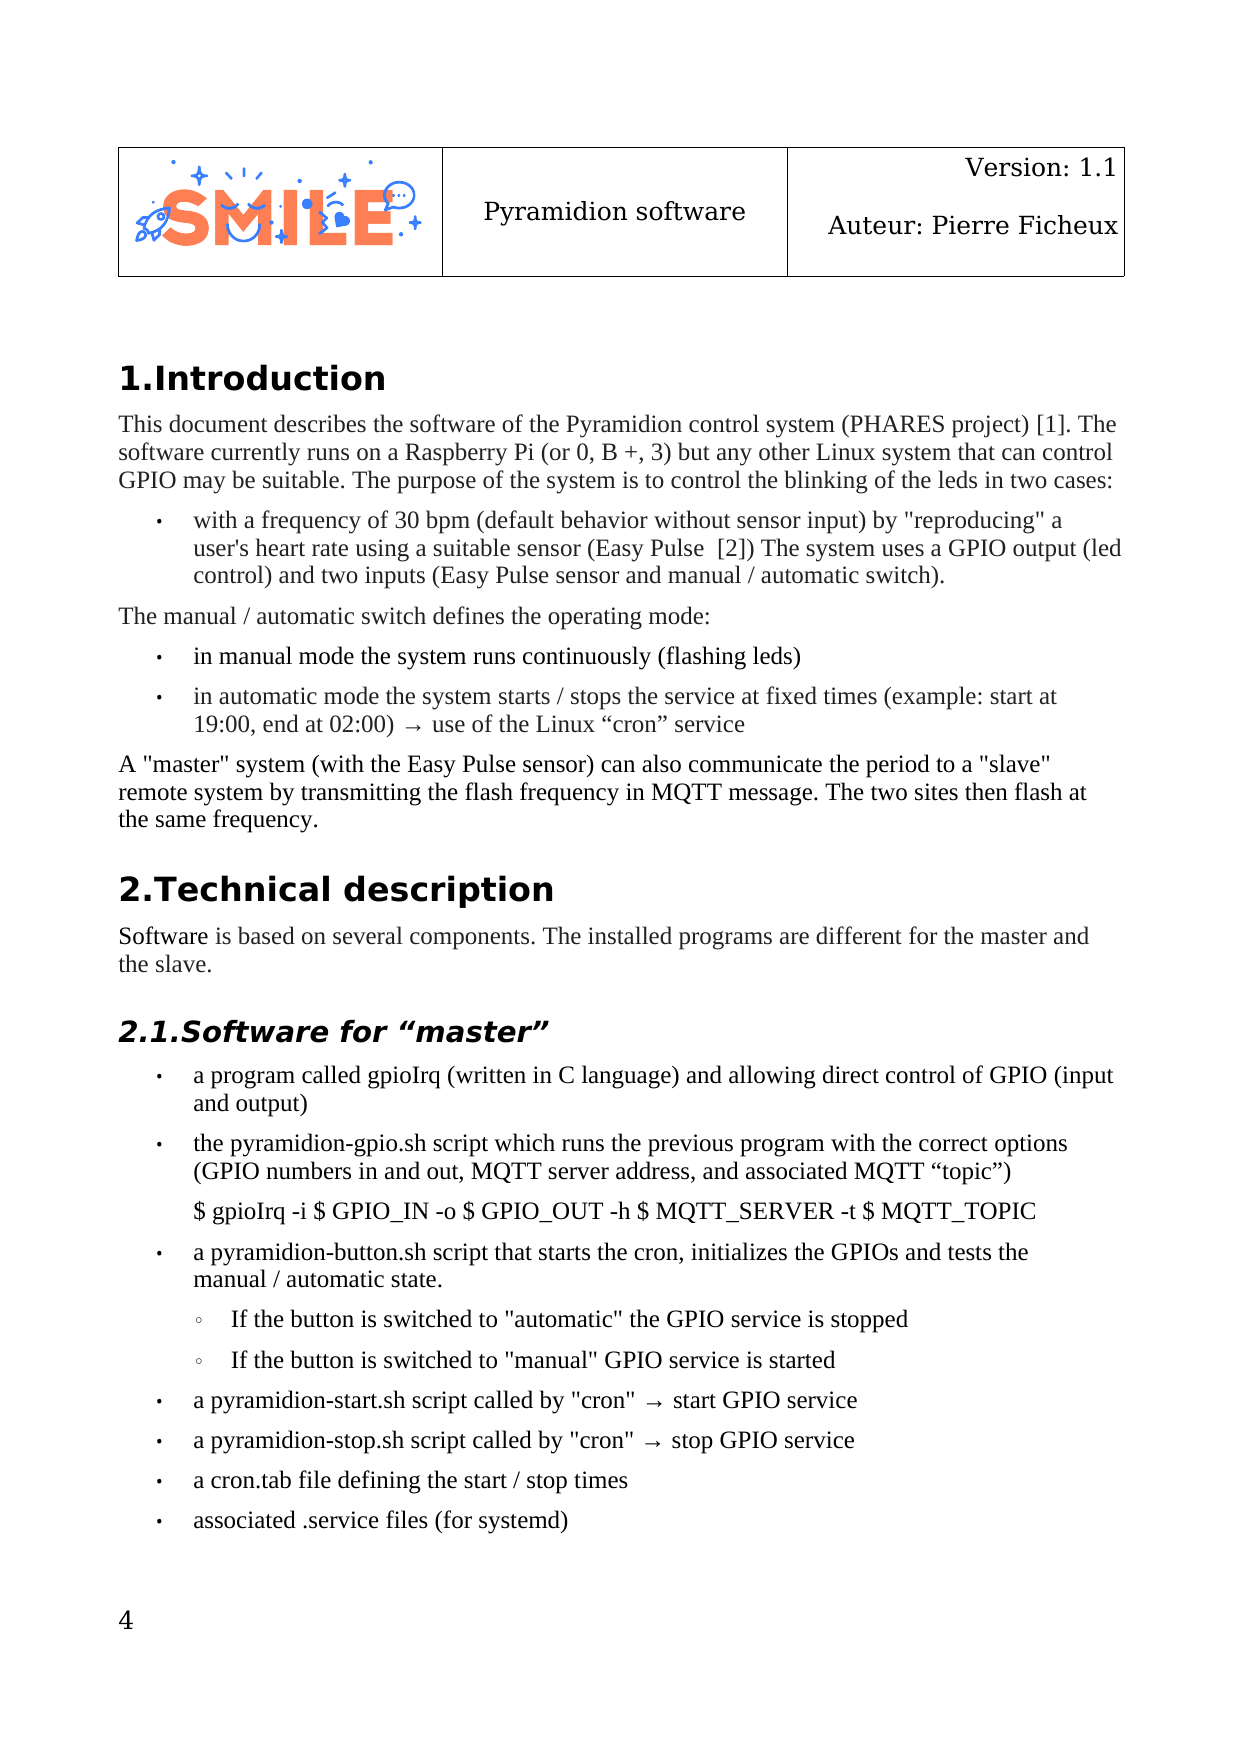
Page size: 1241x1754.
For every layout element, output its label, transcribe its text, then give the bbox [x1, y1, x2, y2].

list a program called gpioIrq (written in C language) and allowing direct control of GPIO (input and output) [156, 1062, 1122, 1117]
list a cron.tab file defining the start / stop times [156, 1466, 1122, 1494]
list a pyramidion-start.sh script called by "cron" → start GPIO service [156, 1386, 1122, 1414]
list the pyramidion-gpio.sh script which runs the previous program with the correct options (GPIO numbers in and out, MQTT server address, and associated MQTT “topic”) [156, 1129, 1122, 1185]
list If the button is switched to "manual" GPIO service is started [193, 1346, 1122, 1373]
list associated .service files (for systemd) [156, 1507, 1122, 1534]
picture [123, 153, 437, 265]
text A "master" system (with the Easy Pulse sensor) can also communicate the period to a "slave" remote system by transmitting the flash frequency in MQTT message. The two sites then flash at the same frequency. [118, 750, 1122, 833]
list a pyramidion-stop.sh script called by "cron" → stop GPIO service [156, 1426, 1122, 1454]
subtitle Introduction [118, 359, 1122, 398]
text Software is based on several components. The installed programs are different for the master and the slave. [118, 922, 1122, 978]
subtitle Software for “master” [118, 1015, 1122, 1049]
list $ gpioIrq -i $ GPIO_IN -o $ GPIO_OUT -h $ MQTT_SERVER -t $ MQTT_TOPIC [156, 1197, 1122, 1225]
text The manual / automatic switch defines the operating mode: [118, 602, 1122, 629]
text This document describes the software of the Pyramidion control system (PHARES project) [1]. The software currently runs on a Raspberry Pi (or 0, B +, 3) but any other Linux system that can control GPIO may be suitable. The purpose of the system is to control the blinking of the leds in two cases: [118, 411, 1122, 494]
list in automatic mode the system starts / stops the service at fixed times (example: start at 19:00, end at 02:00) → use of the Linux “cron” service [156, 682, 1122, 738]
list in manual mode the system runs continuously (flashing leds) [156, 642, 1122, 670]
list with a frequency of 30 bpm (default behavior without sensor input) by "reproducing" a user's heart rate using a suitable sensor (Easy Pulse [2]) The system uses a GPIO output (led control) and two inputs (Easy Pulse sensor and manual / automatic switch). [156, 506, 1122, 589]
list a pyramidion-button.sh script that starts the cron, initializes the GPIOs and tests the manual / automatic state. [156, 1238, 1122, 1293]
list If the button is switched to "automatic" the GPIO service is stopped [193, 1306, 1122, 1333]
subtitle Technical description [118, 871, 1122, 910]
